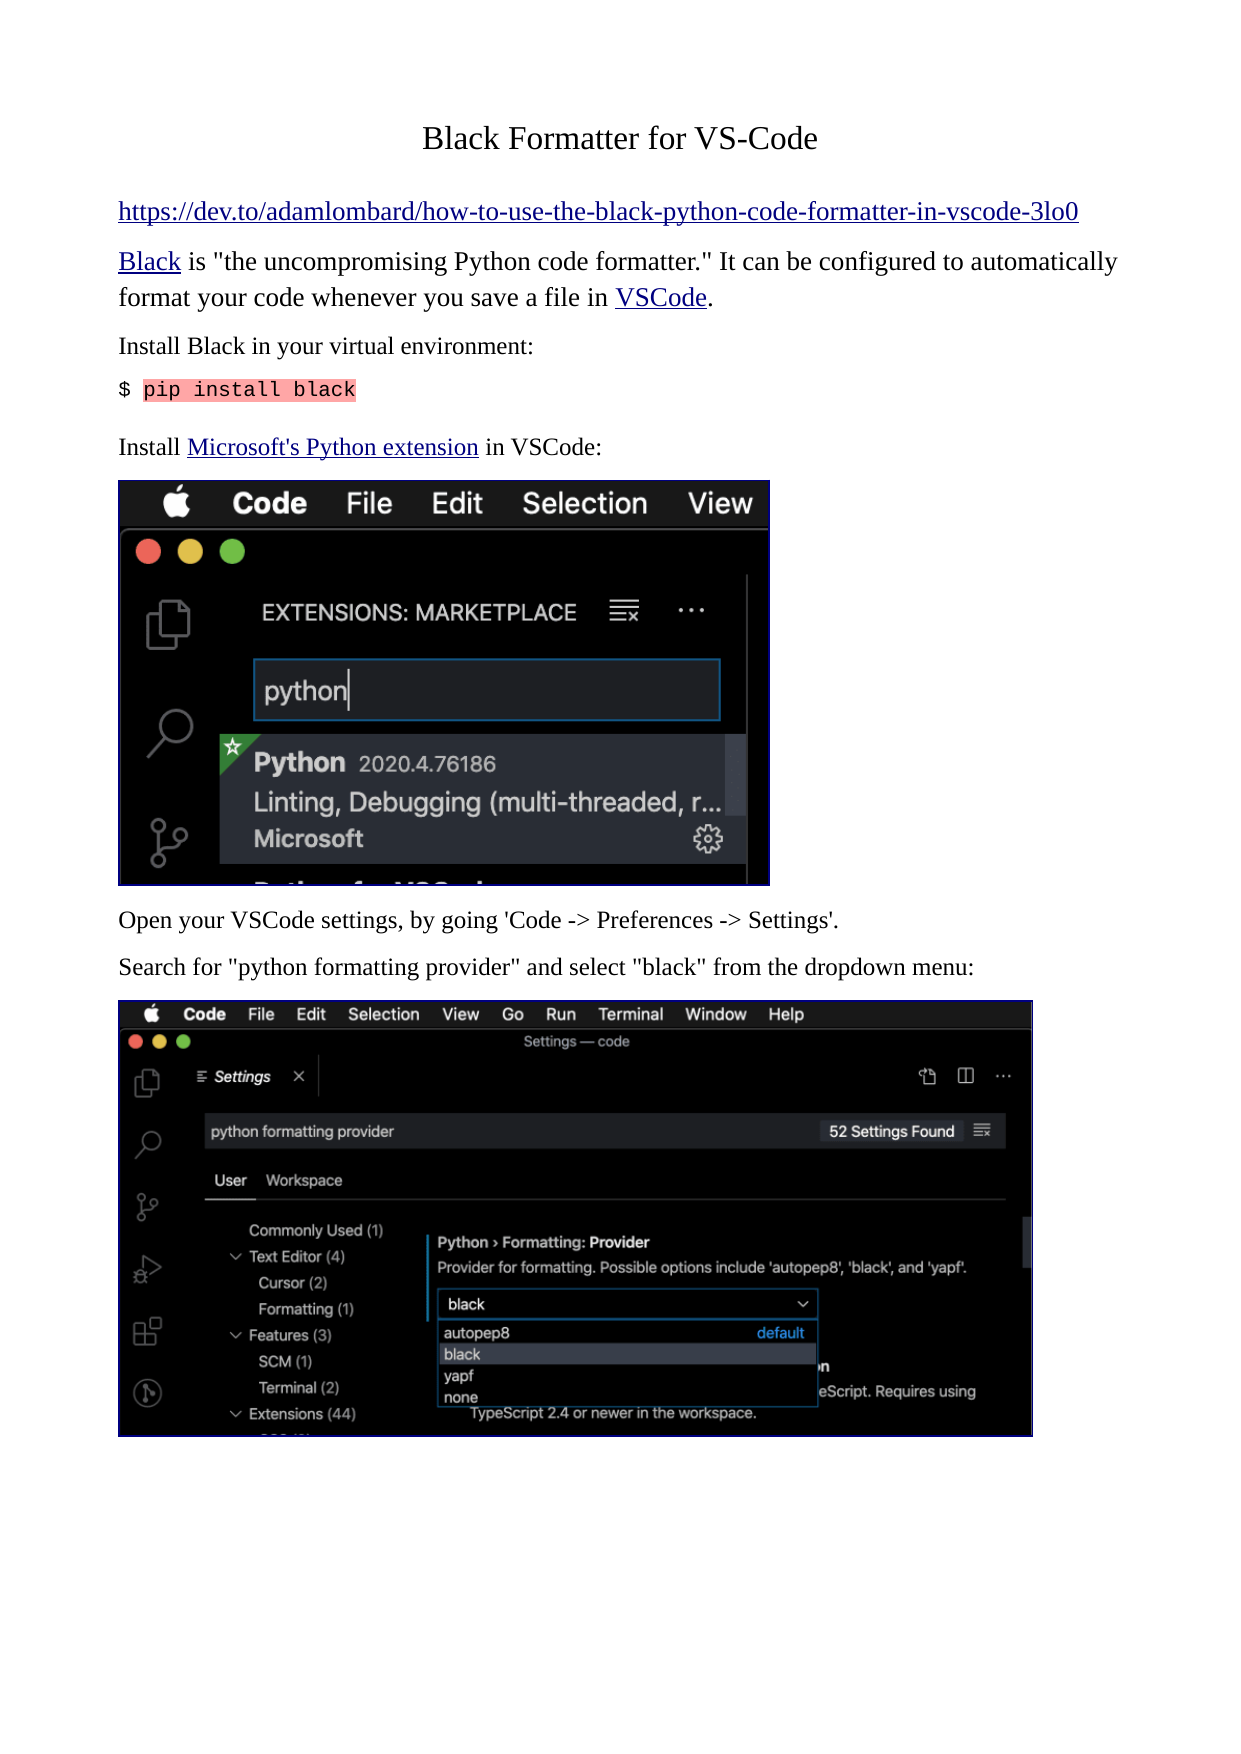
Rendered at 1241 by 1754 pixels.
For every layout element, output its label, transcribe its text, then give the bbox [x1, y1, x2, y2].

text https://dev.to/adamlombard/how-to-use-the-black-python-code-formatter-in-vscode-3lo0 [118, 195, 1122, 226]
text Install Microsoft's Python extension in VSCode: [118, 432, 1122, 461]
text Black is "the uncompromising Python code formatter." It can be configured to automatically format your code whenever you save a file in VSCode. [118, 245, 1122, 312]
text $ pip install black [118, 379, 1122, 402]
text Black Formatter for VS-Code [118, 118, 1122, 156]
picture [120, 481, 768, 884]
text Install Black in your virtual environment: [118, 331, 1122, 360]
text Search for "python formatting provider" and select "black" from the dropdown menu: [118, 952, 1122, 981]
picture [120, 1002, 1032, 1435]
text Open your VSCode settings, by going 'Code -> Preferences -> Settings'. [118, 905, 1122, 933]
